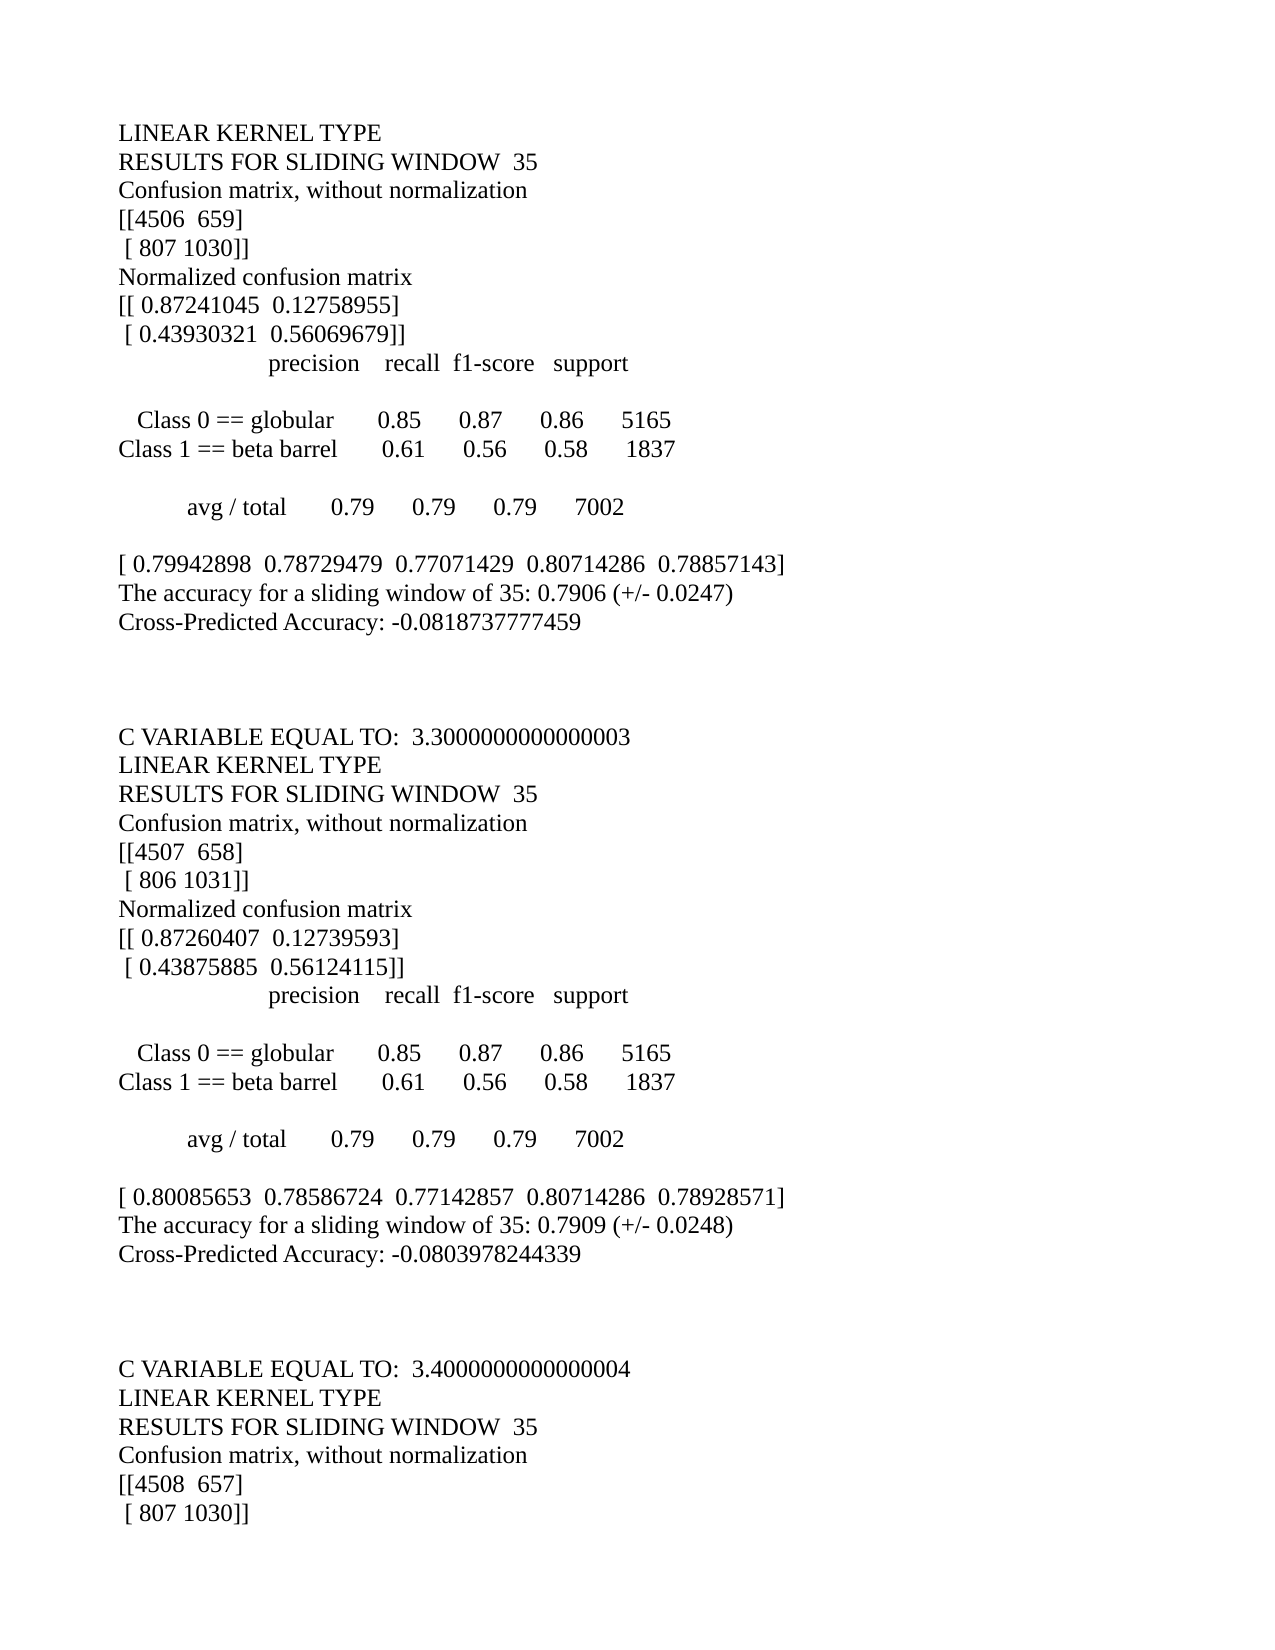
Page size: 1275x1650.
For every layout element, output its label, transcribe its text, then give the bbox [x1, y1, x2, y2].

text precision recall f1-score support [118, 348, 1157, 377]
text Normalized confusion matrix [118, 262, 1157, 291]
text [[4508 657] [118, 1469, 1157, 1498]
text Class 1 == beta barrel 0.61 0.56 0.58 1837 [118, 434, 1157, 463]
text RESULTS FOR SLIDING WINDOW 35 [118, 1412, 1157, 1441]
text The accuracy for a sliding window of 35: 0.7906 (+/- 0.0247) [118, 578, 1157, 607]
text [ 0.80085653 0.78586724 0.77142857 0.80714286 0.78928571] [118, 1182, 1157, 1211]
text Class 0 == globular 0.85 0.87 0.86 5165 [118, 406, 1157, 434]
text [ 807 1030]] [118, 233, 1157, 262]
text C VARIABLE EQUAL TO: 3.3000000000000003 [118, 722, 1157, 751]
text [ 806 1031]] [118, 866, 1157, 894]
text LINEAR KERNEL TYPE [118, 118, 1157, 147]
text Confusion matrix, without normalization [118, 808, 1157, 837]
text LINEAR KERNEL TYPE [118, 1383, 1157, 1412]
text RESULTS FOR SLIDING WINDOW 35 [118, 147, 1157, 176]
text C VARIABLE EQUAL TO: 3.4000000000000004 [118, 1354, 1157, 1383]
text [[ 0.87260407 0.12739593] [118, 923, 1157, 952]
text [ 0.43930321 0.56069679]] [118, 319, 1157, 348]
text The accuracy for a sliding window of 35: 0.7909 (+/- 0.0248) [118, 1211, 1157, 1239]
text Class 0 == globular 0.85 0.87 0.86 5165 [118, 1038, 1157, 1067]
text [[4506 659] [118, 204, 1157, 233]
text Confusion matrix, without normalization [118, 1441, 1157, 1469]
text [[4507 658] [118, 837, 1157, 866]
text avg / total 0.79 0.79 0.79 7002 [118, 492, 1157, 521]
text [ 0.43875885 0.56124115]] [118, 952, 1157, 981]
text Confusion matrix, without normalization [118, 176, 1157, 204]
text RESULTS FOR SLIDING WINDOW 35 [118, 779, 1157, 808]
text [[ 0.87241045 0.12758955] [118, 291, 1157, 319]
text [ 807 1030]] [118, 1498, 1157, 1527]
text Class 1 == beta barrel 0.61 0.56 0.58 1837 [118, 1067, 1157, 1096]
text Normalized confusion matrix [118, 894, 1157, 923]
text Cross-Predicted Accuracy: -0.0803978244339 [118, 1239, 1157, 1268]
text avg / total 0.79 0.79 0.79 7002 [118, 1124, 1157, 1153]
text [ 0.79942898 0.78729479 0.77071429 0.80714286 0.78857143] [118, 549, 1157, 578]
text precision recall f1-score support [118, 981, 1157, 1009]
text LINEAR KERNEL TYPE [118, 751, 1157, 779]
text Cross-Predicted Accuracy: -0.0818737777459 [118, 607, 1157, 636]
